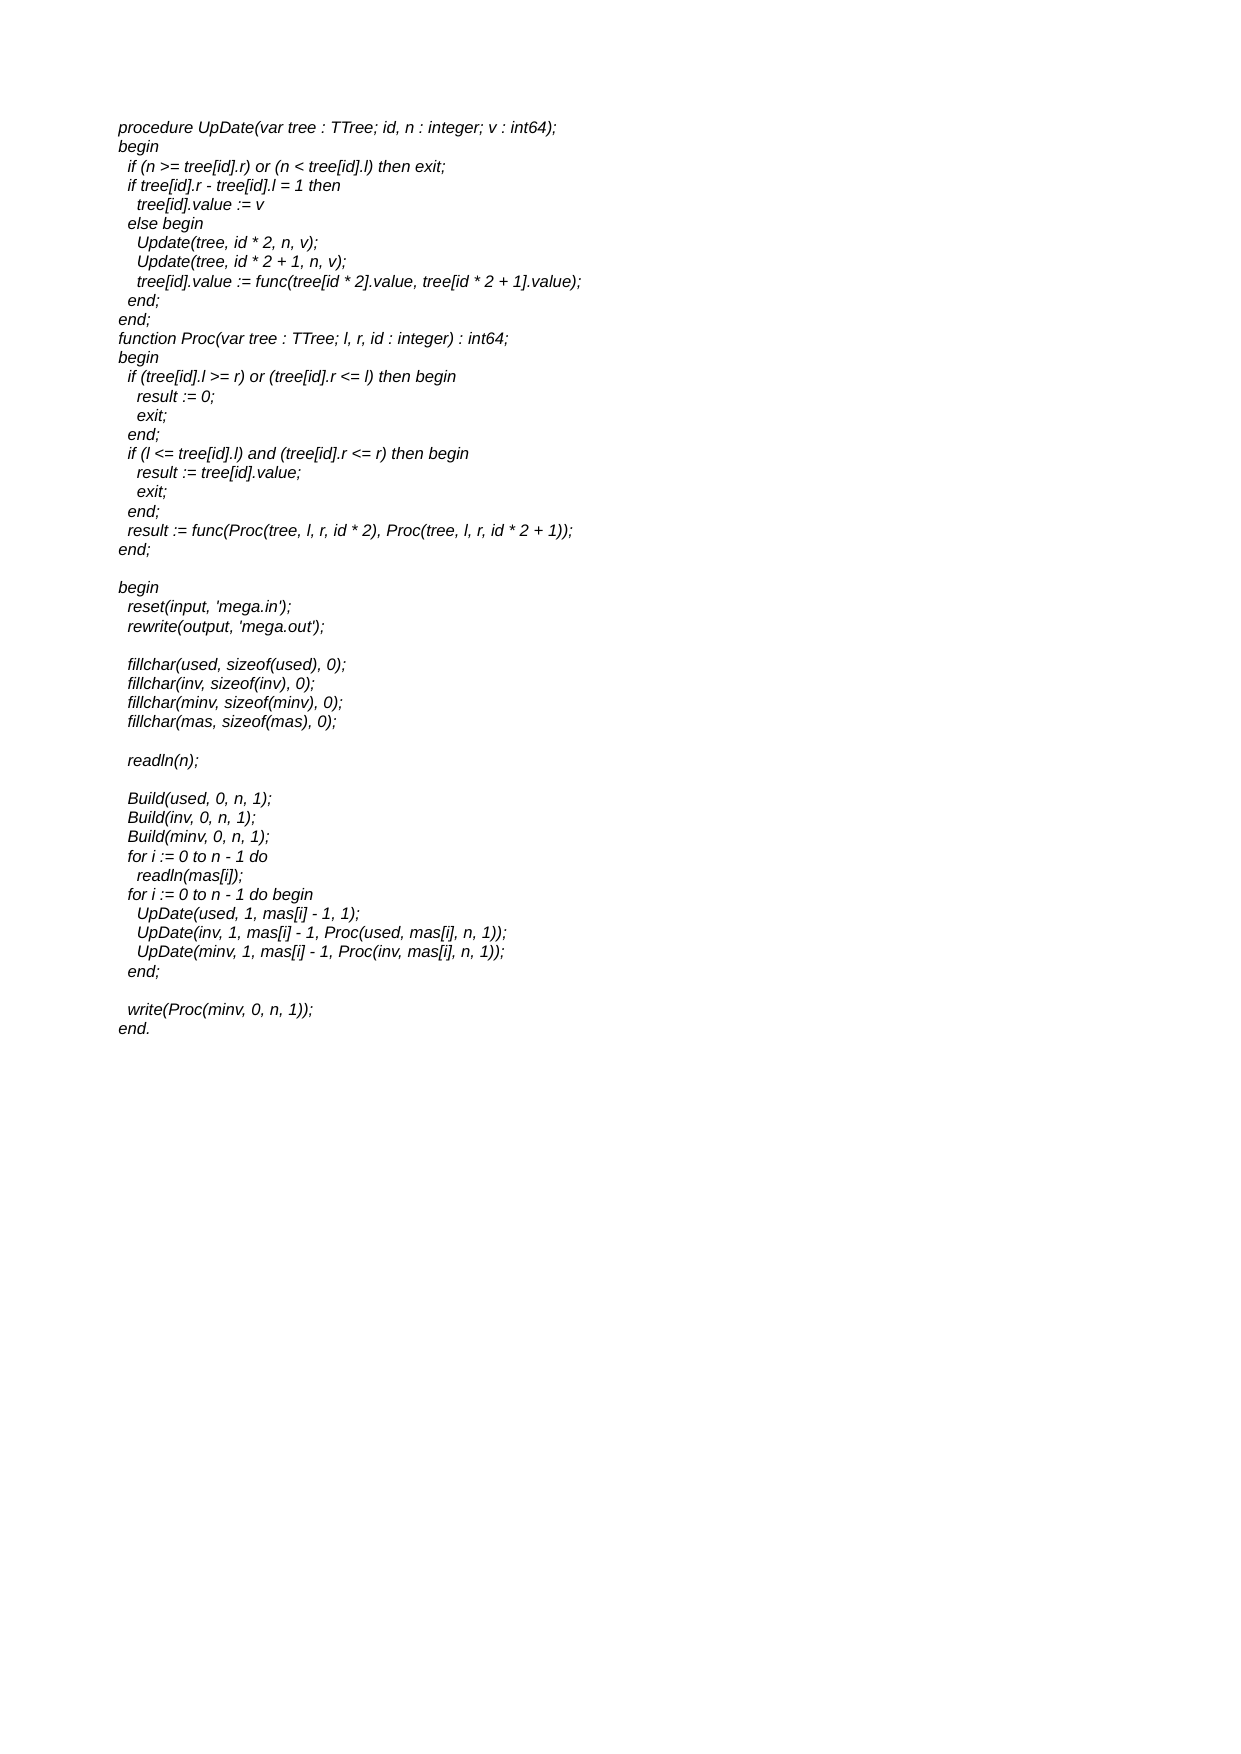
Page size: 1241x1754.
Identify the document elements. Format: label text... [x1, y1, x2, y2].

text result := 0; [118, 386, 1122, 406]
text reset(input, 'mega.in'); [118, 597, 1122, 616]
text if (l <= tree[id].l) and (tree[id].r <= r) then begin [118, 444, 1122, 463]
text UpDate(minv, 1, mas[i] - 1, Proc(inv, mas[i], n, 1)); [118, 942, 1122, 961]
text exit; [118, 482, 1122, 501]
text readln(mas[i]); [118, 866, 1122, 885]
text if tree[id].r - tree[id].l = 1 then [118, 176, 1122, 195]
text fillchar(mas, sizeof(mas), 0); [118, 712, 1122, 731]
text end; [118, 961, 1122, 981]
text rewrite(output, 'mega.out'); [118, 616, 1122, 636]
text readln(n); [118, 751, 1122, 770]
text if (tree[id].l >= r) or (tree[id].r <= l) then begin [118, 367, 1122, 386]
text Build(used, 0, n, 1); [118, 789, 1122, 808]
text end; [118, 425, 1122, 444]
text Build(minv, 0, n, 1); [118, 827, 1122, 846]
text result := tree[id].value; [118, 463, 1122, 482]
text end; [118, 310, 1122, 329]
text end; [118, 291, 1122, 310]
text for i := 0 to n - 1 do begin [118, 885, 1122, 904]
text if (n >= tree[id].r) or (n < tree[id].l) then exit; [118, 156, 1122, 176]
text fillchar(inv, sizeof(inv), 0); [118, 674, 1122, 693]
text Update(tree, id * 2, n, v); [118, 233, 1122, 252]
text Update(tree, id * 2 + 1, n, v); [118, 252, 1122, 271]
text UpDate(inv, 1, mas[i] - 1, Proc(used, mas[i], n, 1)); [118, 923, 1122, 942]
text tree[id].value := func(tree[id * 2].value, tree[id * 2 + 1].value); [118, 271, 1122, 291]
text UpDate(used, 1, mas[i] - 1, 1); [118, 904, 1122, 923]
text fillchar(used, sizeof(used), 0); [118, 655, 1122, 674]
text else begin [118, 214, 1122, 233]
text tree[id].value := v [118, 195, 1122, 214]
text exit; [118, 406, 1122, 425]
text end; [118, 540, 1122, 559]
text begin [118, 137, 1122, 156]
text result := func(Proc(tree, l, r, id * 2), Proc(tree, l, r, id * 2 + 1)); [118, 521, 1122, 540]
text begin [118, 578, 1122, 597]
text write(Proc(minv, 0, n, 1)); [118, 1000, 1122, 1019]
text end; [118, 501, 1122, 521]
text begin [118, 348, 1122, 367]
text fillchar(minv, sizeof(minv), 0); [118, 693, 1122, 712]
text Build(inv, 0, n, 1); [118, 808, 1122, 827]
text function Proc(var tree : TTree; l, r, id : integer) : int64; [118, 329, 1122, 348]
text procedure UpDate(var tree : TTree; id, n : integer; v : int64); [118, 118, 1122, 137]
text end. [118, 1019, 1122, 1038]
text for i := 0 to n - 1 do [118, 846, 1122, 866]
